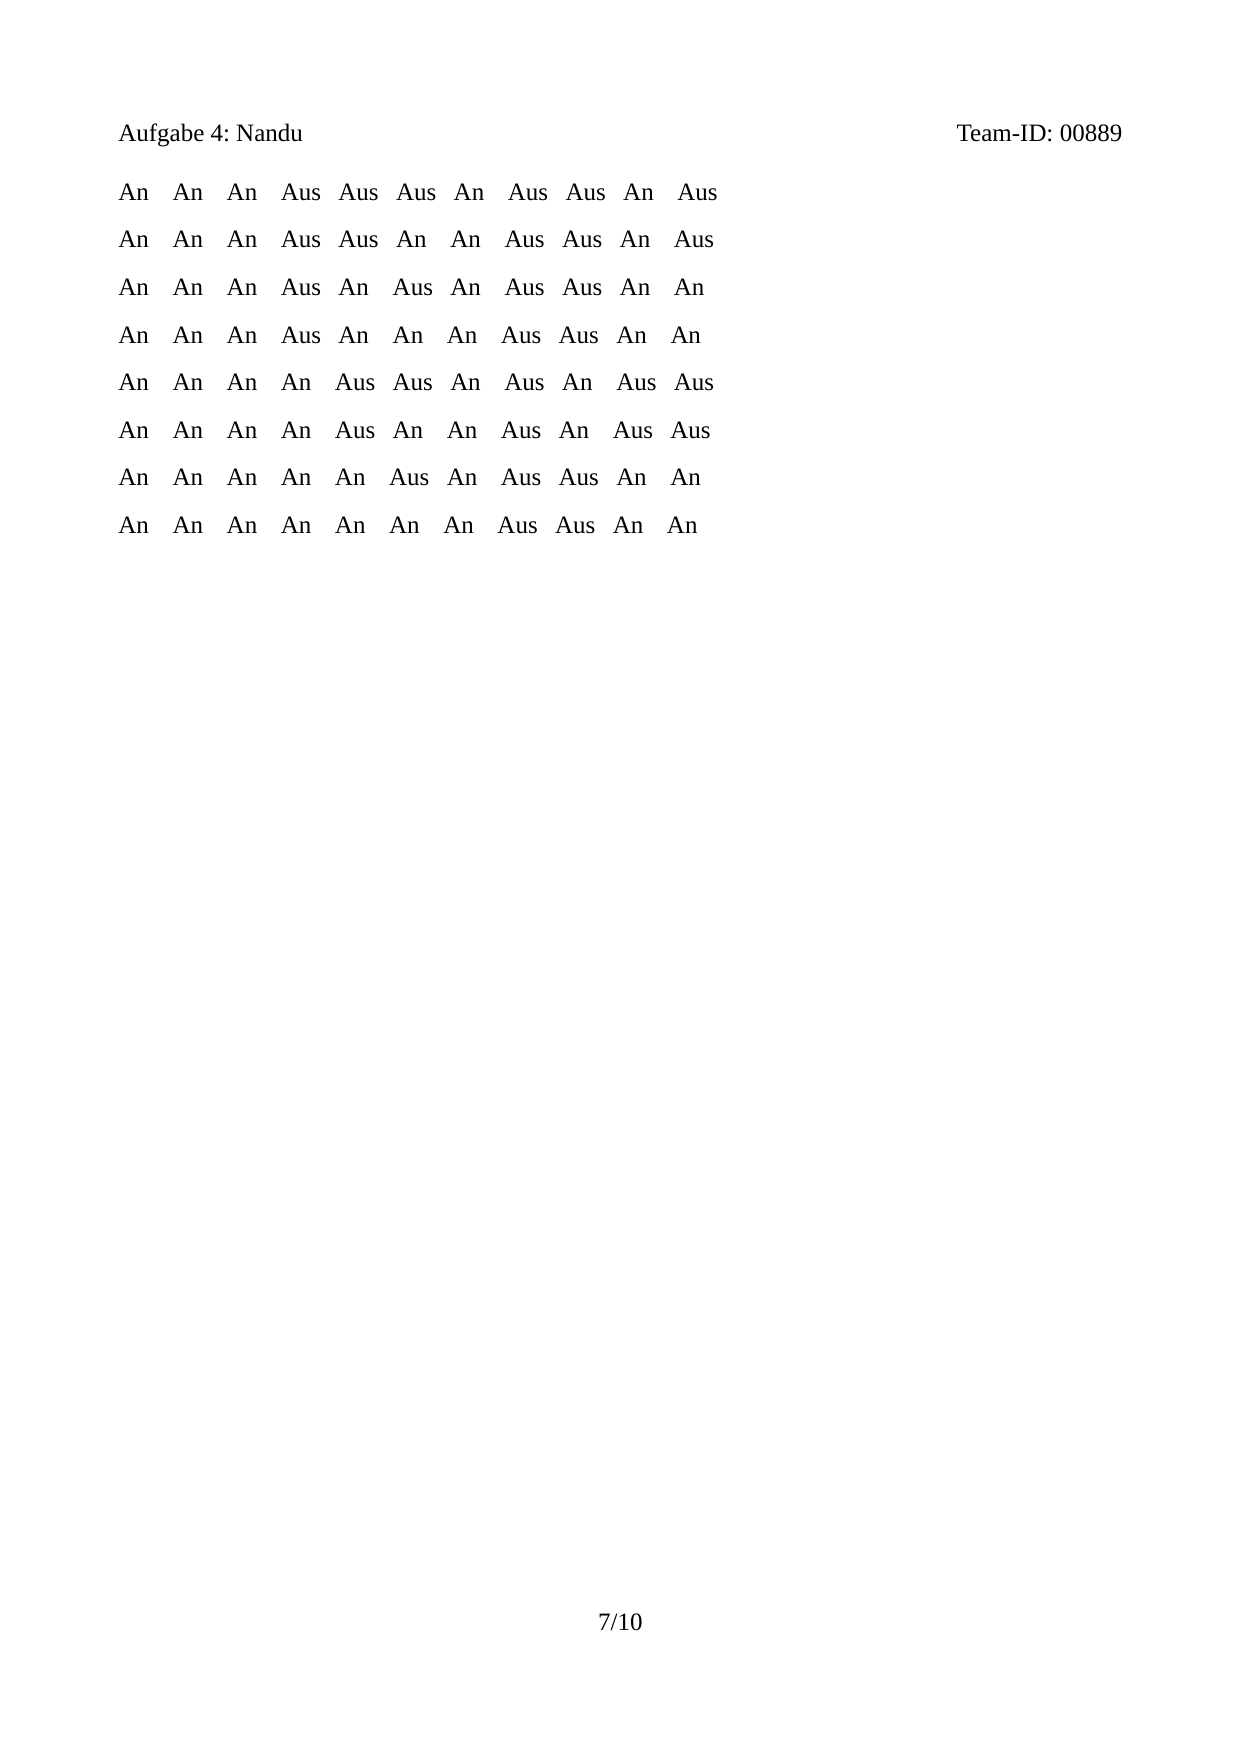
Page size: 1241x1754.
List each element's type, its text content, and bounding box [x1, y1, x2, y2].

text An An An An An Aus An Aus Aus An An [118, 462, 1122, 491]
text An An An An Aus Aus An Aus An Aus Aus [118, 367, 1122, 396]
text An An An Aus Aus Aus An Aus Aus An Aus [118, 177, 1122, 206]
text An An An Aus An Aus An Aus Aus An An [118, 272, 1122, 301]
text An An An Aus An An An Aus Aus An An [118, 320, 1122, 348]
text An An An An An An An Aus Aus An An [118, 510, 1122, 539]
text An An An Aus Aus An An Aus Aus An Aus [118, 224, 1122, 253]
text An An An An Aus An An Aus An Aus Aus [118, 415, 1122, 444]
